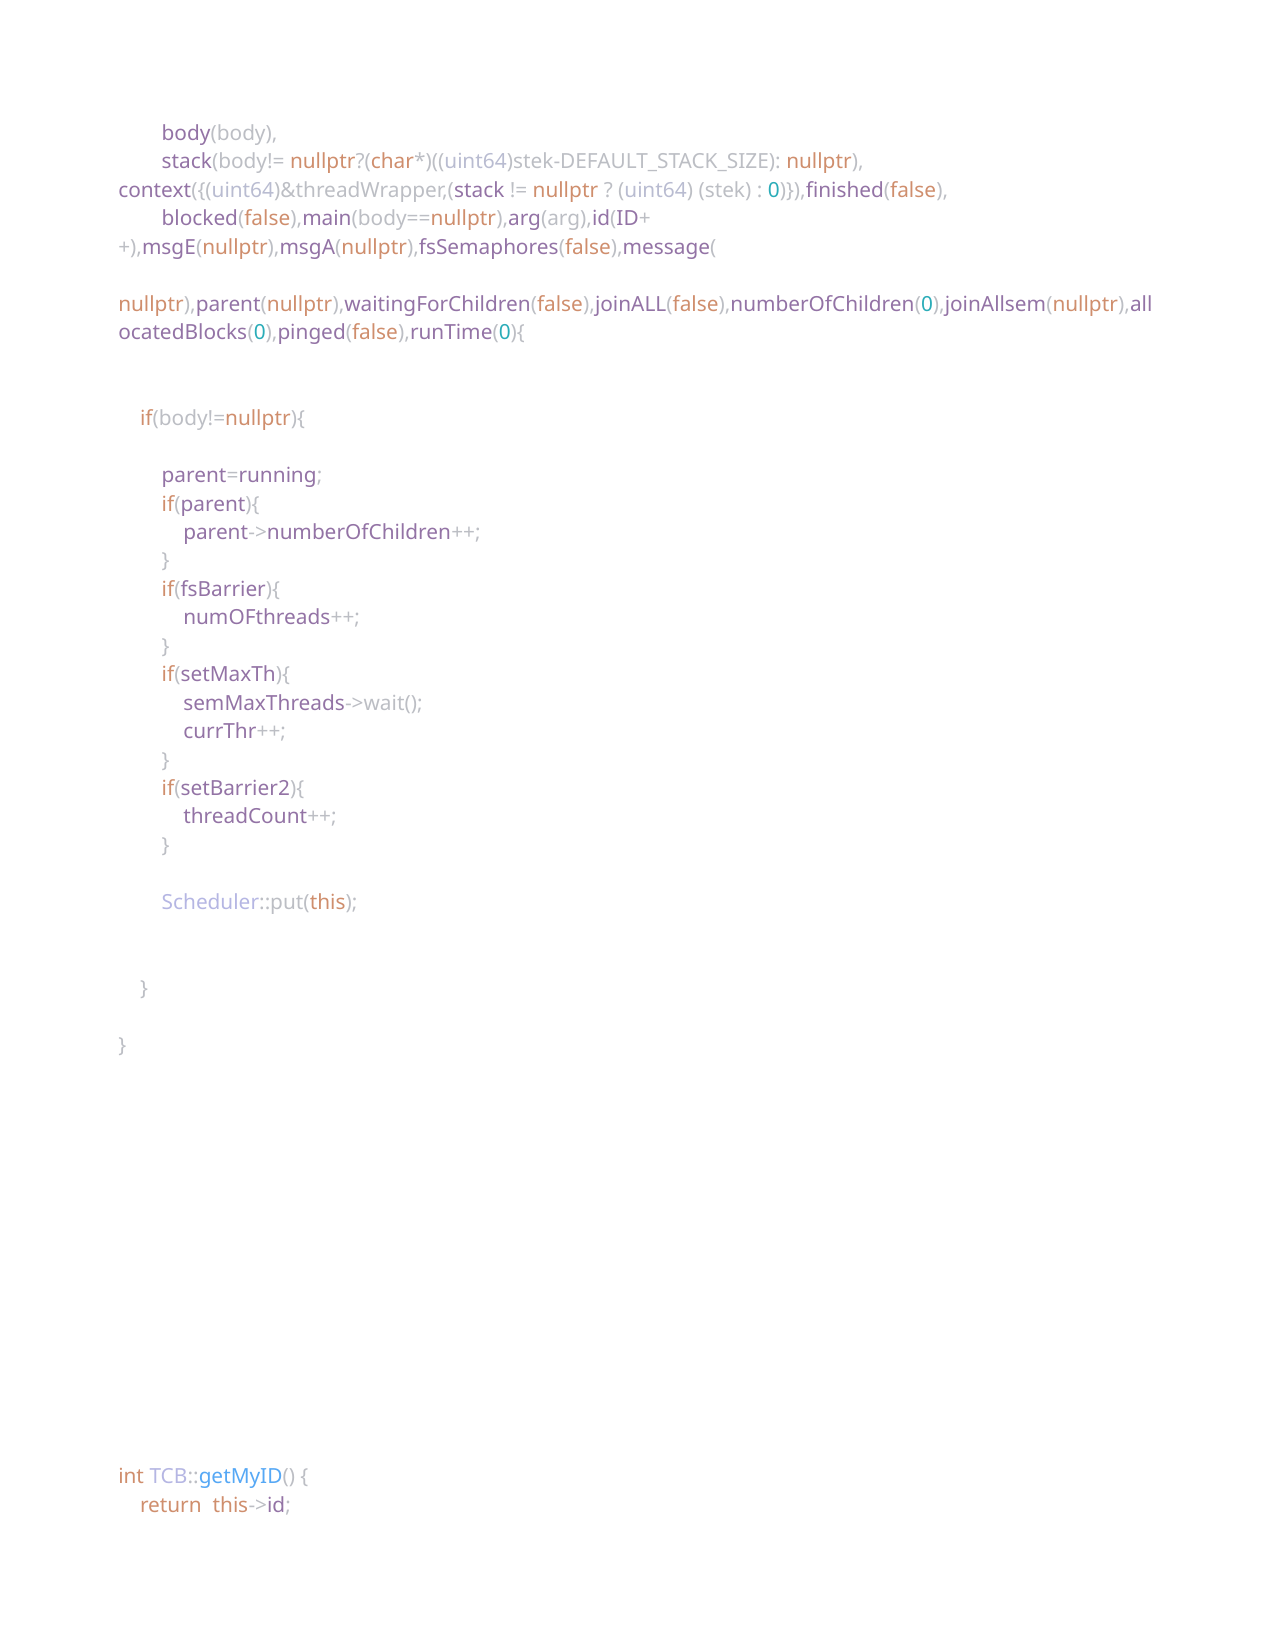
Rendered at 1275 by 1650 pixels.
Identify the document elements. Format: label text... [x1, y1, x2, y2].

text body(body), stack(body!= nullptr?(char*)((uint64)stek-DEFAULT_STACK_SIZE): nullptr), context({(uint64)&threadWrapper,(stack != nullptr ? (uint64) (stek) : 0)}),finished(false), blocked(false),main(body==nullptr),arg(arg),id(ID++),msgE(nullptr),msgA(nullptr),fsSemaphores(false),message( nullptr),parent(nullptr),waitingForChildren(false),joinALL(false),numberOfChildren(0),joinAllsem(nullptr),allocatedBlocks(0),pinged(false),runTime(0){ if(body!=nullptr){ parent=running; if(parent){ parent->numberOfChildren++; } if(fsBarrier){ numOFthreads++; } if(setMaxTh){ semMaxThreads->wait(); currThr++; } if(setBarrier2){ threadCount++; } Scheduler::put(this); } } int TCB::getMyID() { return this->id; [118, 118, 1157, 1518]
